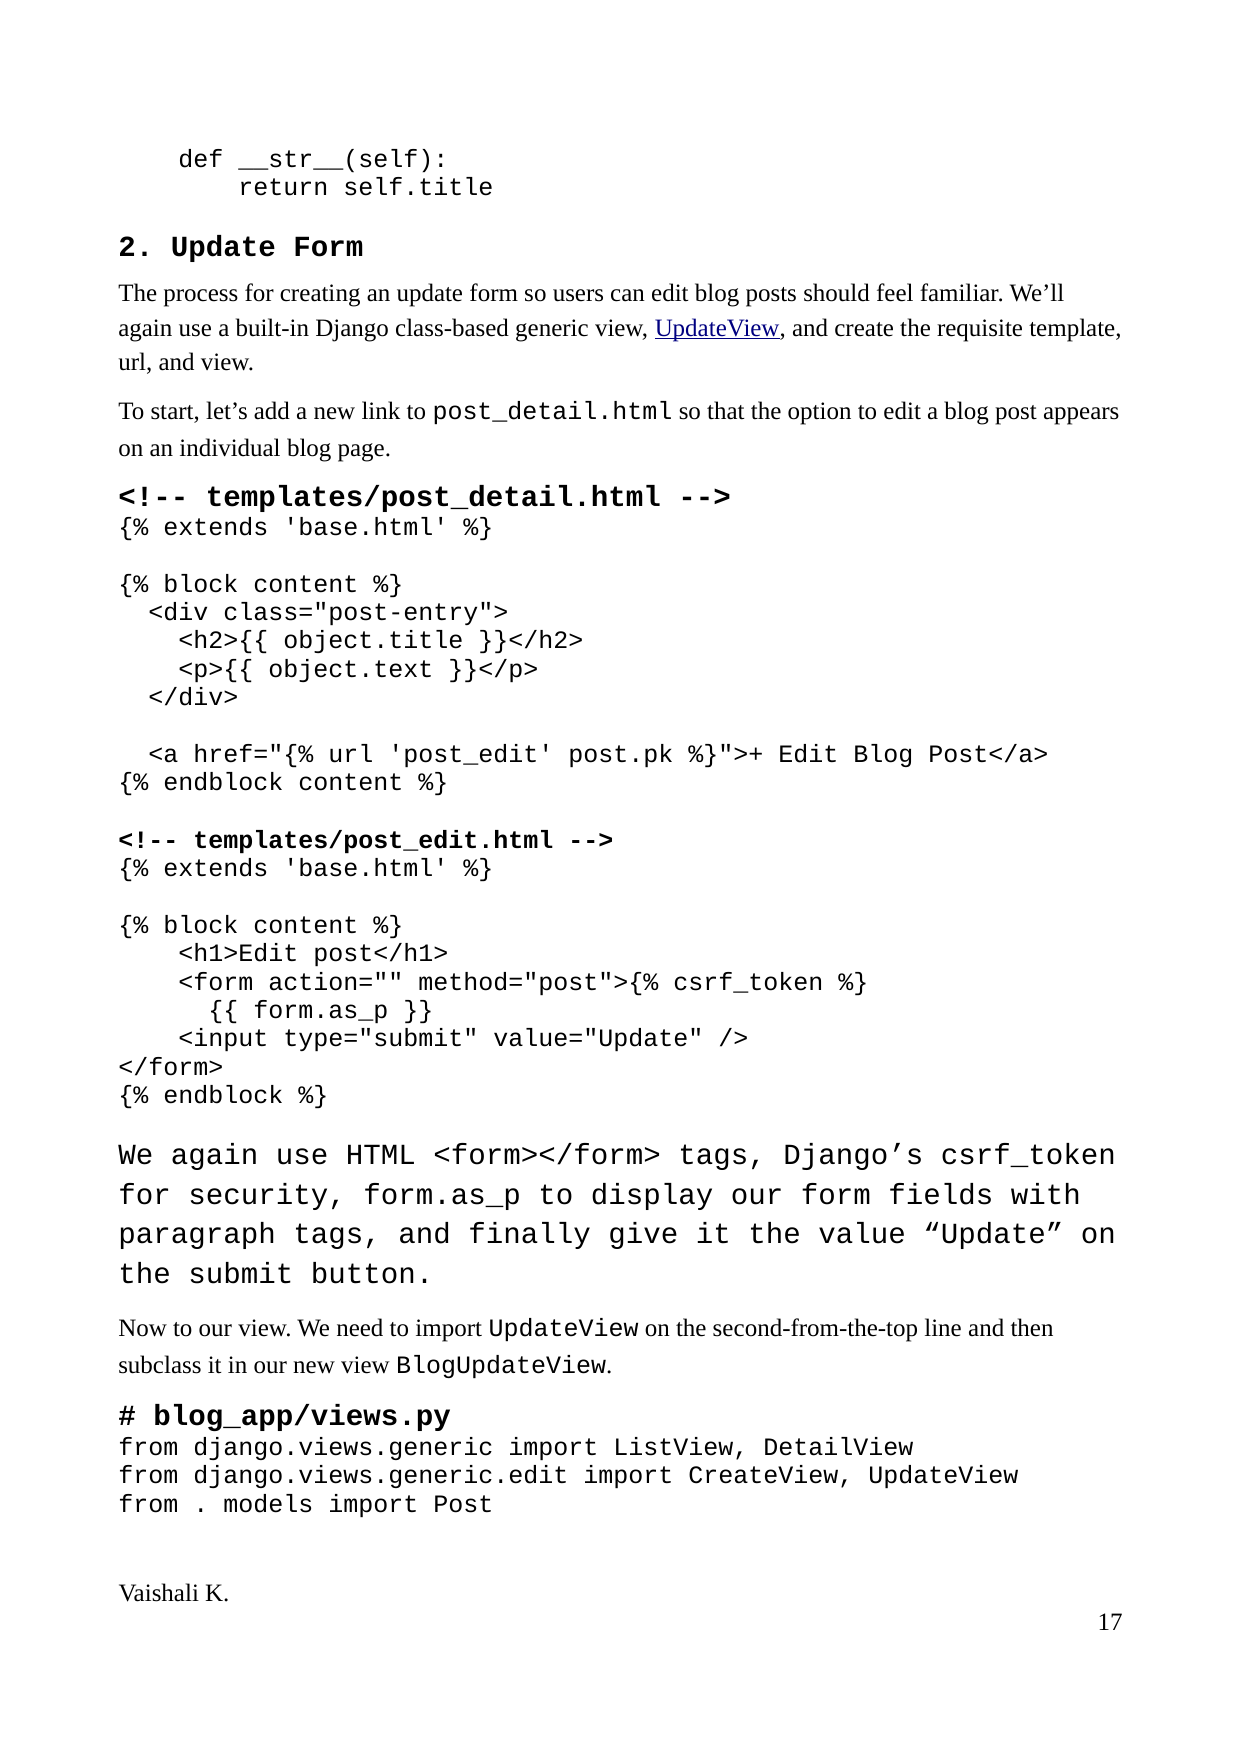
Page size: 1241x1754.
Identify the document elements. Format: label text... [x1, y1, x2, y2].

text The process for creating an update form so users can edit blog posts should feel familiar. We’ll again use a built-in Django class-based generic view, UpdateView, and create the requisite template, url, and view. [118, 278, 1122, 376]
text {% extends 'base.html' %} [118, 515, 1122, 543]
text {{ form.as_p }} [118, 998, 1122, 1026]
text {% block content %} [118, 913, 1122, 941]
text <h1>Edit post</h1> [118, 941, 1122, 969]
text {% endblock %} [118, 1083, 1122, 1111]
text To start, let’s add a new link to post_detail.html so that the option to edit a blog post appears on an individual blog page. [118, 396, 1122, 461]
text </form> [118, 1054, 1122, 1083]
text from django.views.generic.edit import CreateView, UpdateView [118, 1463, 1122, 1491]
text We again use HTML <form></form> tags, Django’s csrf_token for security, form.as_p to display our form fields with paragraph tags, and finally give it the value “Update” on the submit button. [118, 1140, 1122, 1292]
text <h2>{{ object.title }}</h2> [118, 628, 1122, 656]
text <p>{{ object.text }}</p> [118, 656, 1122, 685]
text {% block content %} [118, 571, 1122, 600]
text <a href="{% url 'post_edit' post.pk %}">+ Edit Blog Post</a> [118, 741, 1122, 770]
subtitle 2. Update Form [118, 233, 1122, 266]
text def __str__(self): [118, 146, 1122, 175]
text Now to our view. We need to import UpdateView on the second-from-the-top line and then subclass it in our new view BlogUpdateView. [118, 1313, 1122, 1381]
text <input type="submit" value="Update" /> [118, 1026, 1122, 1054]
text from . models import Post [118, 1491, 1122, 1519]
text from django.views.generic import ListView, DetailView [118, 1434, 1122, 1463]
text # blog_app/views.py [118, 1401, 1122, 1434]
text {% extends 'base.html' %} [118, 856, 1122, 884]
text <form action="" method="post">{% csrf_token %} [118, 969, 1122, 998]
text <!-- templates/post_edit.html --> [118, 828, 1122, 856]
text {% endblock content %} [118, 770, 1122, 798]
text return self.title [118, 175, 1122, 203]
text <!-- templates/post_detail.html --> [118, 482, 1122, 515]
text <div class="post-entry"> [118, 600, 1122, 628]
text </div> [118, 685, 1122, 713]
